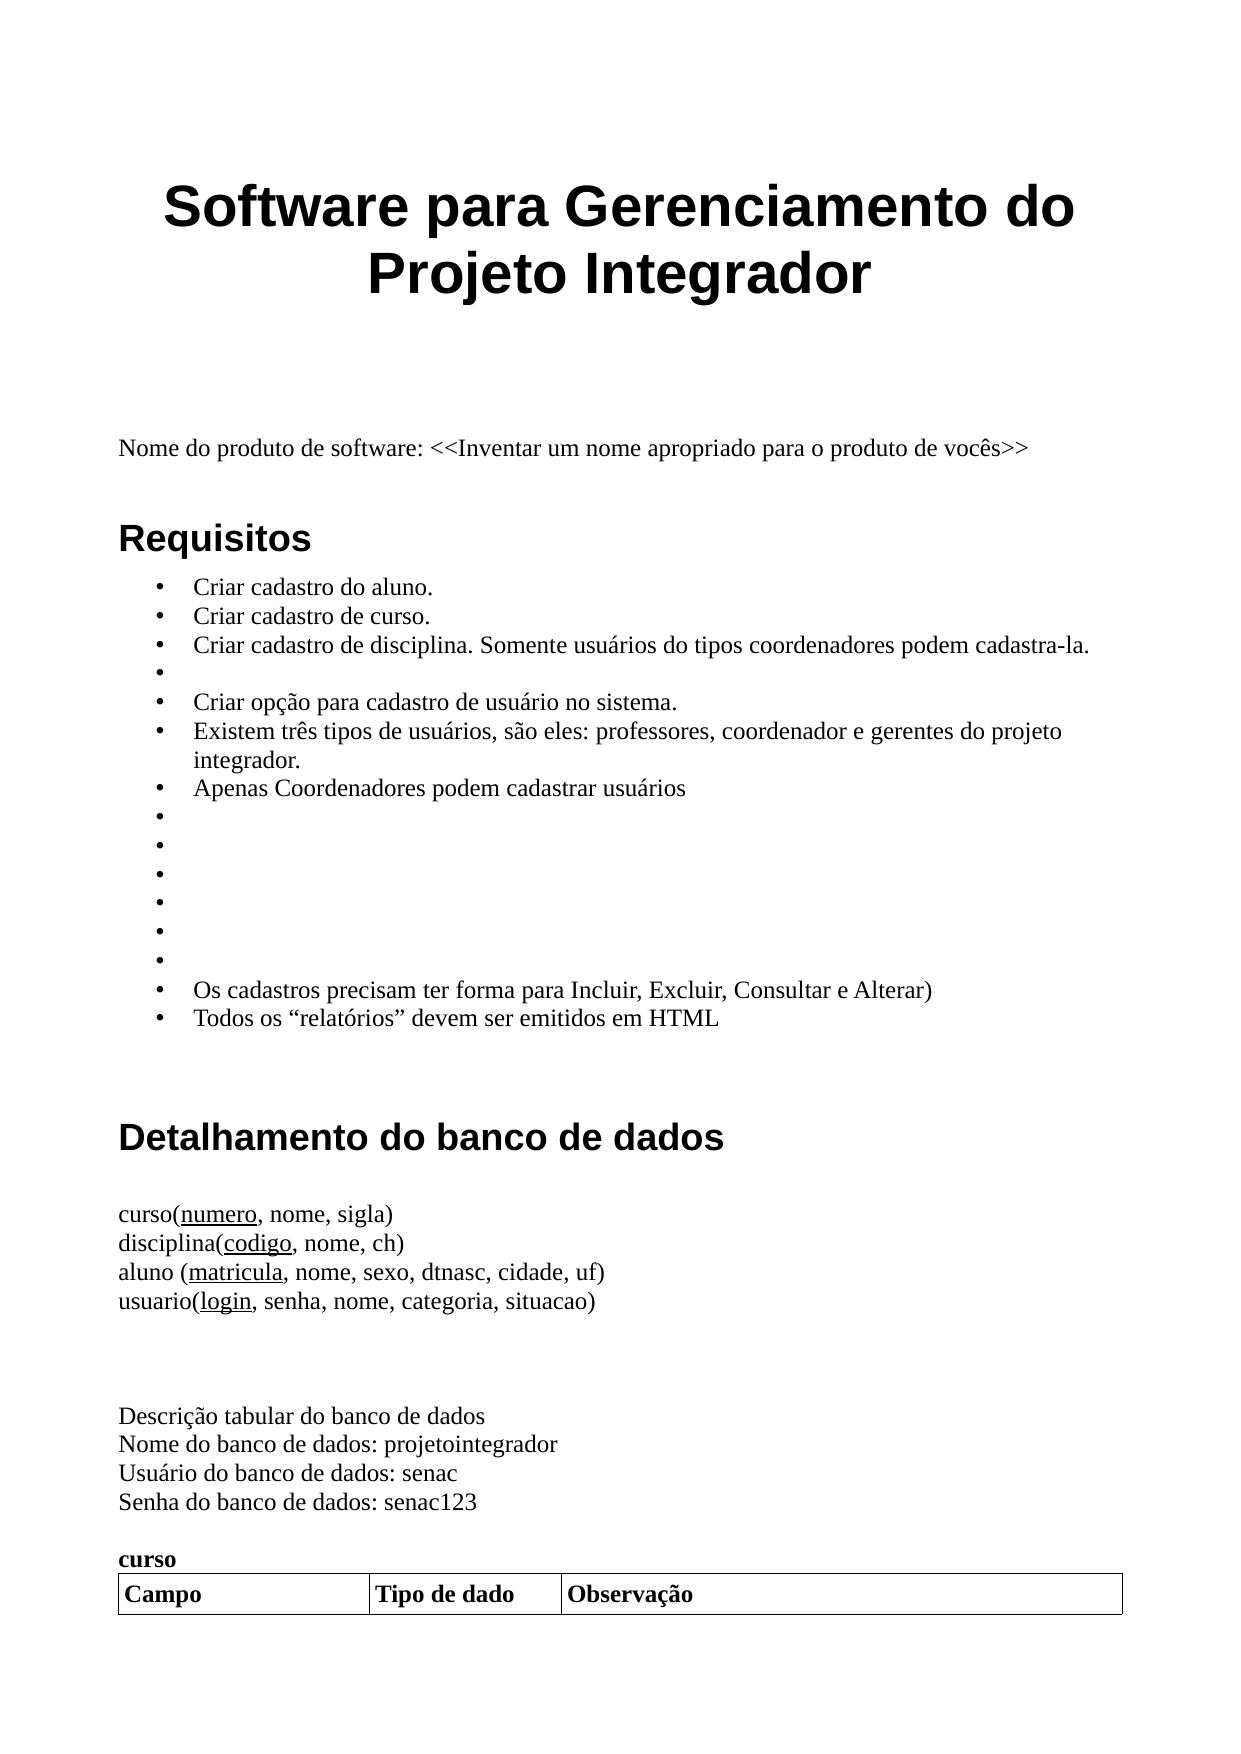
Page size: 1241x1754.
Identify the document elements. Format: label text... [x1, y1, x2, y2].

list Todos os “relatórios” devem ser emitidos em HTML [156, 1003, 1122, 1032]
title Software para Gerenciamento do Projeto Integrador [118, 172, 1122, 306]
text disciplina(codigo, nome, ch) [118, 1228, 1122, 1257]
list Apenas Coordenadores podem cadastrar usuários [156, 773, 1122, 802]
text Senha do banco de dados: senac123 [118, 1487, 1122, 1516]
list Os cadastros precisam ter forma para Incluir, Excluir, Consultar e Alterar) [156, 975, 1122, 1003]
text usuario(login, senha, nome, categoria, situacao) [118, 1286, 1122, 1314]
text Usuário do banco de dados: senac [118, 1458, 1122, 1487]
list Criar cadastro de disciplina. Somente usuários do tipos coordenadores podem cadastra-la. [156, 630, 1122, 658]
list Existem três tipos de usuários, são eles: professores, coordenador e gerentes do projeto integrador. [156, 716, 1122, 773]
list Criar cadastro do aluno. [156, 572, 1122, 601]
table_header Tipo de dado [370, 1574, 561, 1614]
list Criar opção para cadastro de usuário no sistema. [156, 687, 1122, 716]
subtitle Requisitos [118, 516, 1122, 560]
table_header Campo [119, 1574, 369, 1614]
text Descrição tabular do banco de dados [118, 1401, 1122, 1429]
text Nome do produto de software: <<Inventar um nome apropriado para o produto de vocês>> [118, 433, 1122, 462]
subtitle Detalhamento do banco de dados [118, 1115, 1122, 1158]
list Criar cadastro de curso. [156, 601, 1122, 630]
text aluno (matricula, nome, sexo, dtnasc, cidade, uf) [118, 1257, 1122, 1286]
table_header Observação [562, 1574, 1122, 1614]
text curso [118, 1544, 1122, 1573]
text curso(numero, nome, sigla) [118, 1199, 1122, 1228]
text Nome do banco de dados: projetointegrador [118, 1429, 1122, 1458]
